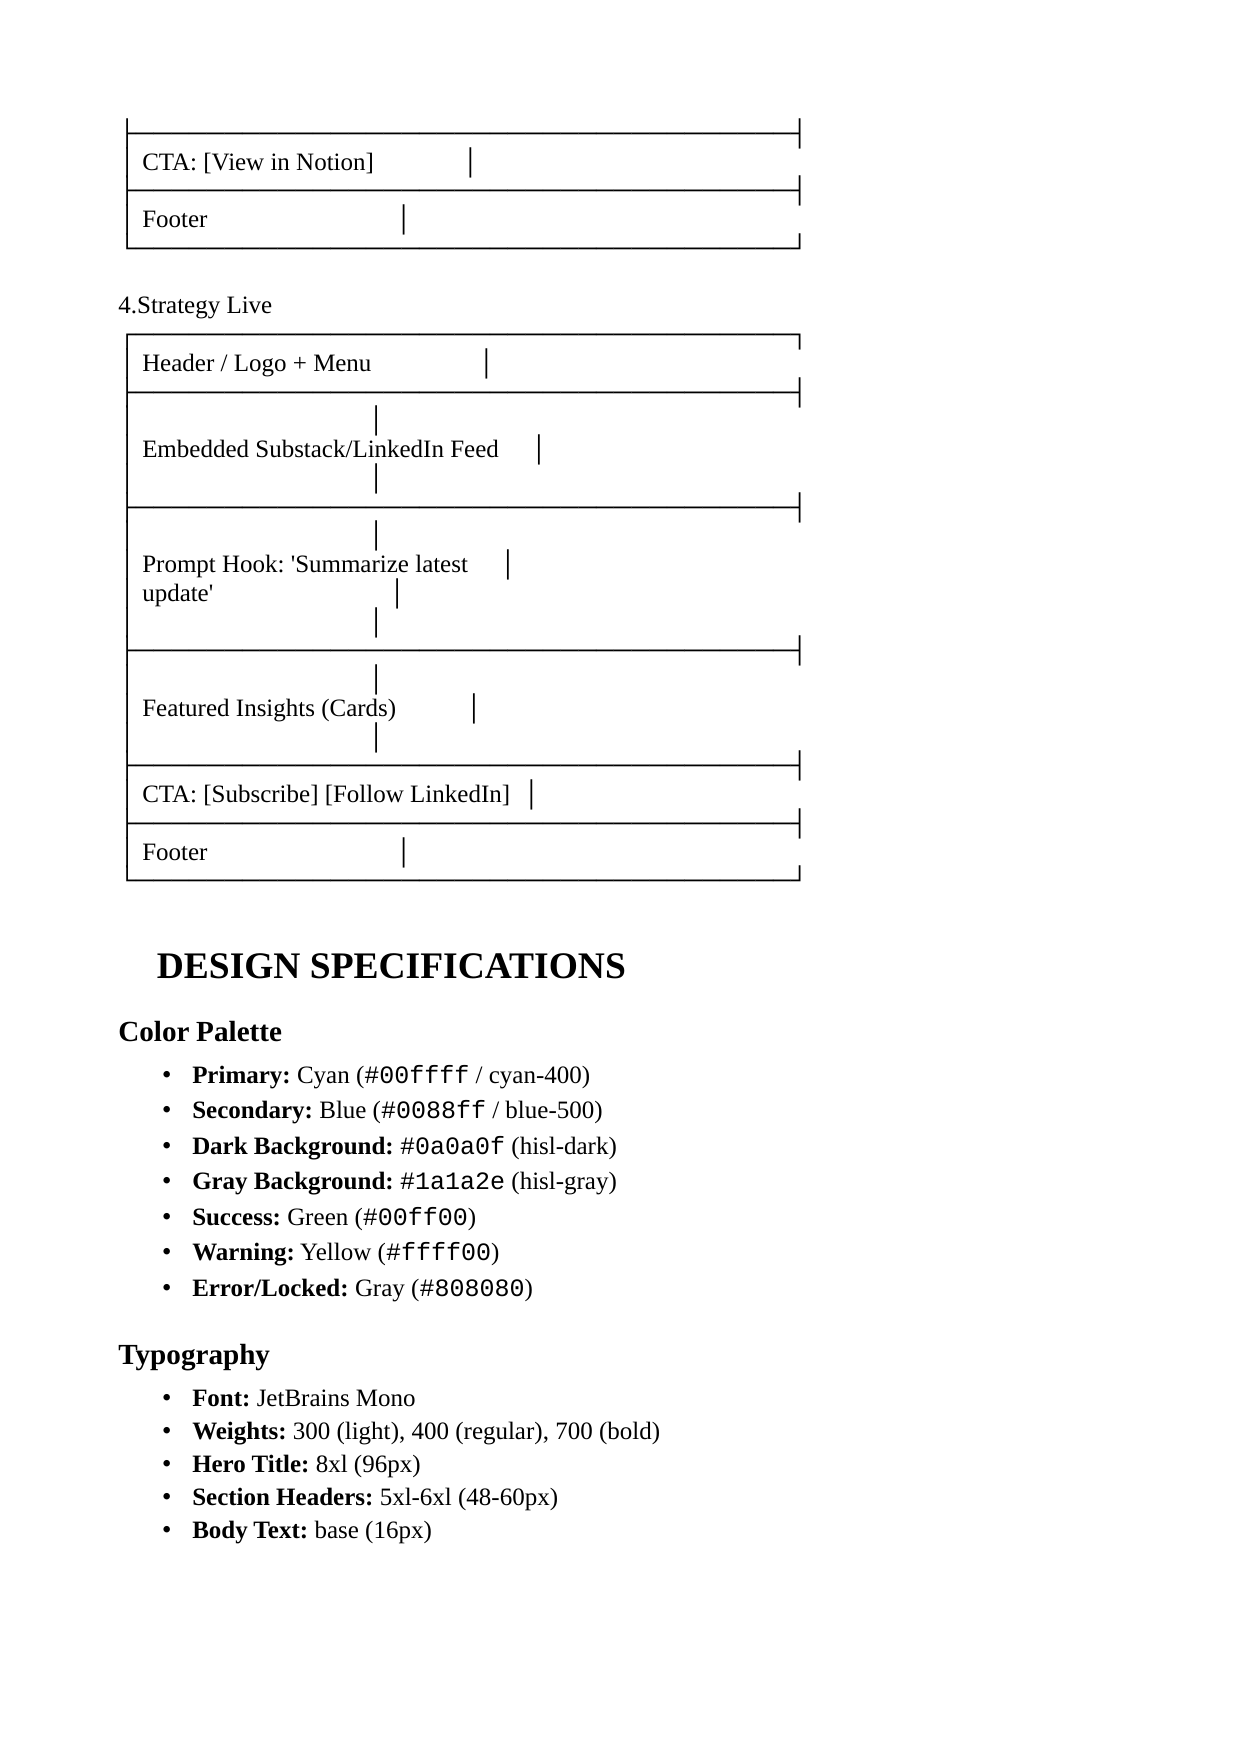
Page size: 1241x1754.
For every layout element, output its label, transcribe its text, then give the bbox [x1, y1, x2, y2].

list Gray Background: #1a1a2e (hisl-gray) [162, 1166, 1122, 1197]
text ├─────────────────────────────────────┤ [800, 176, 1122, 204]
list Font: JetBrains Mono [162, 1383, 1122, 1412]
text │ │ [377, 521, 1122, 549]
text │ │ [118, 521, 126, 549]
text │ CTA: [Subscribe] [Follow LinkedIn] │ [532, 779, 1122, 808]
text │ │ [128, 521, 375, 549]
text │ │ [118, 664, 126, 693]
list Section Headers: 5xl-6xl (48-60px) [162, 1482, 1122, 1511]
text │ │ [118, 406, 126, 434]
text │ │ [128, 664, 375, 693]
list Warning: Yellow (#ffff00) [162, 1237, 1122, 1268]
text │ │ [377, 463, 1122, 492]
text │ CTA: [View in Notion] │ [128, 147, 469, 176]
text ├─────────────────────────────────────┤ [128, 176, 798, 190]
text │ Embedded Substack/LinkedIn Feed │ [540, 434, 1122, 463]
text │ update' │ [128, 578, 396, 607]
list Body Text: base (16px) [162, 1515, 1122, 1544]
text │ CTA: [View in Notion] │ [471, 147, 1122, 176]
text │ CTA: [Subscribe] [Follow LinkedIn] │ [128, 779, 530, 808]
text ┌─────────────────────────────────────┐ [118, 319, 1122, 348]
text │ Featured Insights (Cards) │ [128, 693, 473, 722]
text │ Footer │ [118, 204, 126, 233]
text ├─────────────────────────────────────┤ [128, 751, 798, 765]
text │ │ [377, 607, 1122, 636]
text │ Prompt Hook: 'Summarize latest │ [128, 549, 507, 578]
text │ │ [118, 607, 126, 636]
text ├─────────────────────────────────────┤ [128, 393, 798, 406]
text └─────────────────────────────────────┘ [118, 233, 1122, 262]
list Hero Title: 8xl (96px) [162, 1449, 1122, 1478]
text │ Header / Logo + Menu │ [487, 348, 1122, 377]
text ├─────────────────────────────────────┤ [800, 808, 1122, 837]
text ├─────────────────────────────────────┤ [128, 377, 798, 392]
text │ Footer │ [128, 204, 402, 233]
text ├─────────────────────────────────────┤ [800, 377, 1122, 406]
text │ Embedded Substack/LinkedIn Feed │ [128, 434, 538, 463]
text ├─────────────────────────────────────┤ [128, 824, 798, 837]
text │ │ [377, 722, 1122, 751]
text │ │ [377, 664, 1122, 693]
text ├─────────────────────────────────────┤ [128, 191, 798, 204]
text ├─────────────────────────────────────┤ [128, 492, 798, 507]
text │ update' │ [118, 578, 126, 607]
text │ │ [128, 722, 375, 751]
text │ Footer │ [128, 837, 402, 866]
text │ Footer │ [118, 837, 126, 866]
text │ update' │ [398, 578, 1122, 607]
list Weights: 300 (light), 400 (regular), 700 (bold) [162, 1416, 1122, 1445]
text ├─────────────────────────────────────┤ [128, 134, 798, 147]
text ├─────────────────────────────────────┤ [128, 766, 798, 779]
text │ │ [118, 722, 126, 751]
list Error/Locked: Gray (#808080) [162, 1273, 1122, 1303]
list Secondary: Blue (#0088ff / blue-500) [162, 1096, 1122, 1126]
list Dark Background: #0a0a0f (hisl-dark) [162, 1131, 1122, 1162]
text ├─────────────────────────────────────┤ [128, 118, 798, 133]
text ├─────────────────────────────────────┤ [800, 118, 1122, 147]
text │ │ [128, 607, 375, 636]
subtitle Typography [118, 1337, 1122, 1371]
text ├─────────────────────────────────────┤ [128, 636, 798, 650]
text ├─────────────────────────────────────┤ [800, 751, 1122, 779]
text │ Footer │ [404, 204, 1122, 233]
text ├─────────────────────────────────────┤ [128, 651, 798, 664]
list Primary: Cyan (#00ffff / cyan-400) [162, 1060, 1122, 1091]
text ├─────────────────────────────────────┤ [128, 808, 798, 823]
text │ Featured Insights (Cards) │ [475, 693, 1122, 722]
text │ Footer │ [404, 837, 1122, 866]
list Success: Green (#00ff00) [162, 1202, 1122, 1233]
text 4.Strategy Live [118, 291, 1122, 319]
text └─────────────────────────────────────┘ [118, 866, 1122, 894]
subtitle 🎨 DESIGN SPECIFICATIONS [118, 944, 1122, 987]
text ├─────────────────────────────────────┤ [800, 636, 1122, 664]
text ├─────────────────────────────────────┤ [800, 492, 1122, 521]
text │ Prompt Hook: 'Summarize latest │ [509, 549, 1122, 578]
text │ │ [128, 406, 375, 434]
text ├─────────────────────────────────────┤ [128, 508, 798, 521]
text │ │ [377, 406, 1122, 434]
text │ │ [118, 463, 126, 492]
text │ Header / Logo + Menu │ [128, 348, 485, 377]
text │ │ [128, 463, 375, 492]
subtitle Color Palette [118, 1014, 1122, 1048]
